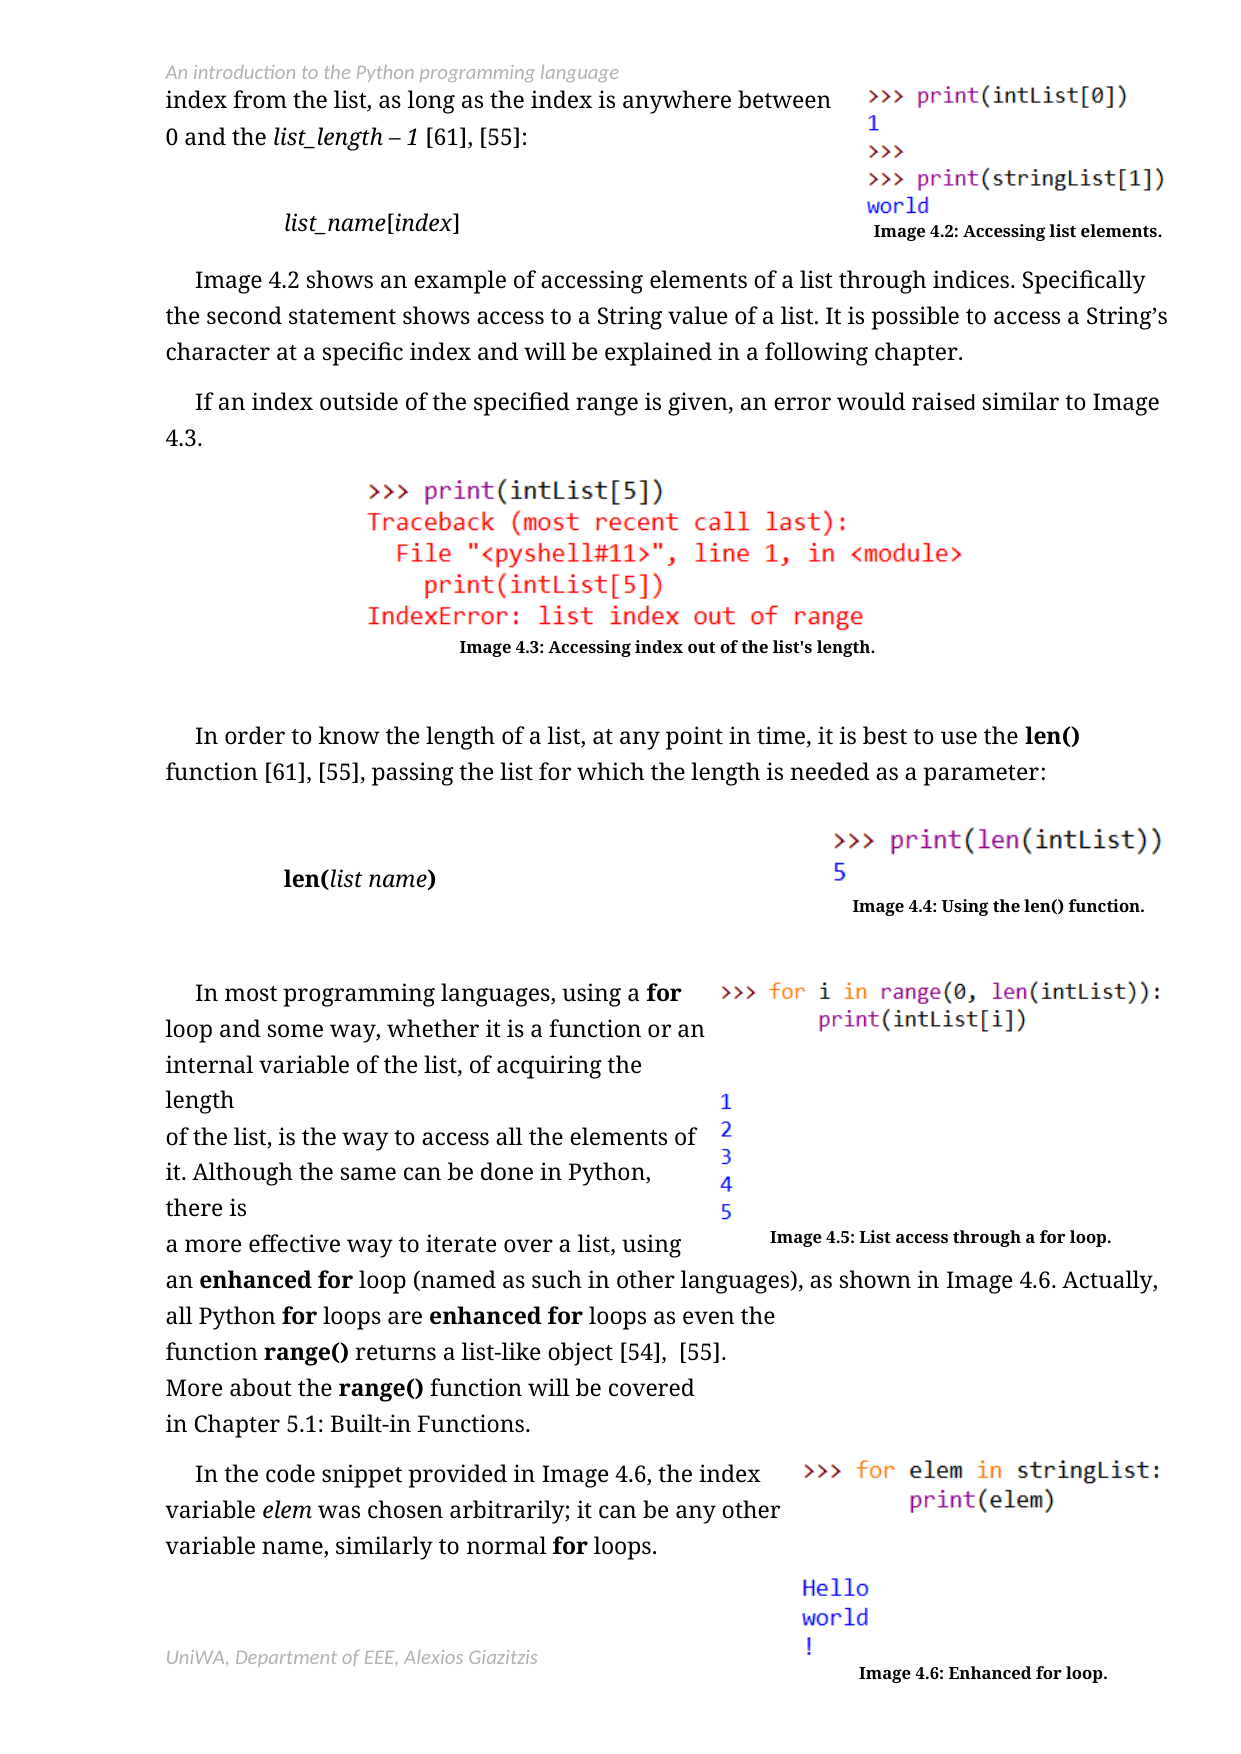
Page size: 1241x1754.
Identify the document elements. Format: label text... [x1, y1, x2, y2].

text In most programming languages, using a for loop and some way, whether it is a function or an internal variable of the list, of acquiring the length of the list, is the way to access all the elements of it. Although the same can be done in Python, there is a more effective way to iterate over a list, using an enhanced for loop (named as such in other languages), as shown in Image 4.6. Actually, all Python for loops are enhanced for loops as even the function range() returns a list-like object [54], [55]. More about the range() function will be covered in Chapter 5.1: Built-in Functions. [165, 977, 1169, 1439]
picture [715, 979, 1167, 1223]
text In the code snippet provided in Image 4.6, the index variable elem was chosen arbitrarily; it can be any other variable name, similarly to normal for loops. [165, 1458, 797, 1562]
picture [828, 826, 1170, 891]
text index from the list, as long as the index is anywhere between 0 and the list_length – 1 [61], [55]: [165, 84, 866, 188]
picture [797, 1458, 1170, 1659]
text Image 4.4: Using the len() function. [828, 891, 1169, 917]
text In order to know the length of a list, at any point in time, it is best to use the len() function [61], [55], passing the list for which the length is needed as a parameter: [165, 720, 1169, 787]
text list_name[index] [165, 207, 867, 238]
text Image 4.3: Accessing index out of the list's length. [364, 633, 971, 658]
text Image 4.2: Accessing list elements. [867, 217, 1169, 242]
picture [866, 84, 1170, 217]
picture [363, 472, 972, 633]
text Image 4.2 shows an example of accessing elements of a list through indices. Specifically the second statement shows access to a String value of a list. It is possible to access a String’s character at a specific index and will be explained in a following chapter. [165, 264, 1169, 367]
text If an index outside of the specified range is given, an error would raised similar to Image 4.3. [165, 386, 1169, 453]
text Image 4.5: List access through a for loop. [715, 1223, 1166, 1249]
text len(list name) [165, 863, 828, 894]
text Image 4.6: Enhanced for loop. [797, 1659, 1169, 1684]
